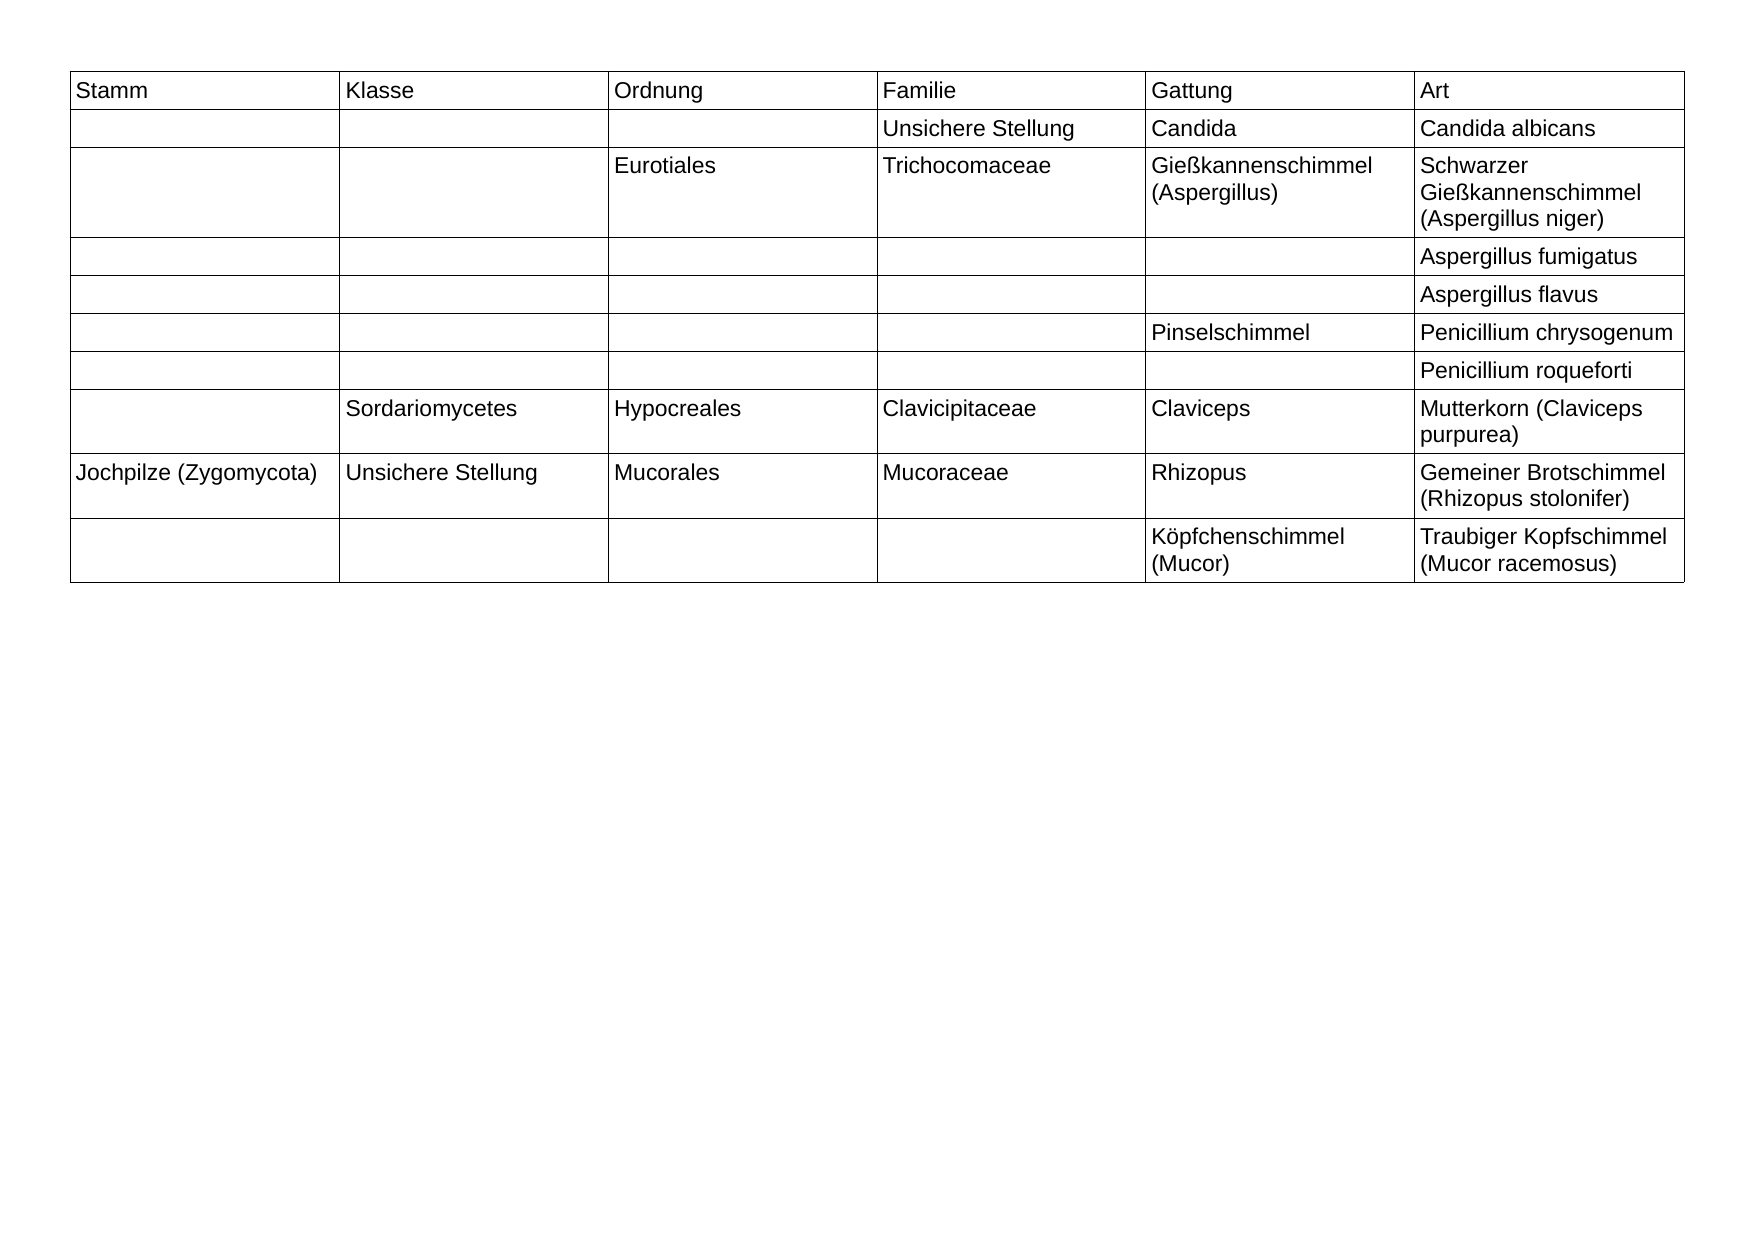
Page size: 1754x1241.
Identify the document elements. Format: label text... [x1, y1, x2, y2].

table_cell [71, 519, 339, 582]
table_cell Sordariomycetes [340, 390, 608, 453]
table_cell [340, 352, 608, 389]
table_cell [878, 314, 1145, 351]
table_cell [340, 519, 608, 582]
table_cell [878, 352, 1145, 389]
table_cell Mucoraceae [878, 454, 1145, 517]
table_cell Gießkannenschimmel (Aspergillus) [1146, 148, 1414, 237]
table_cell [1146, 238, 1414, 275]
table_cell Mucorales [609, 454, 877, 517]
table_cell Mutterkorn (Claviceps purpurea) [1415, 390, 1684, 453]
table_cell [340, 110, 608, 147]
table_cell Köpfchenschimmel (Mucor) [1146, 519, 1414, 582]
table_cell Schwarzer Gießkannenschimmel (Aspergillus niger) [1415, 148, 1684, 237]
table_header Klasse [340, 72, 608, 109]
table_cell Aspergillus flavus [1415, 276, 1684, 313]
table_cell Candida albicans [1415, 110, 1684, 147]
table_cell [340, 238, 608, 275]
table_cell [609, 352, 877, 389]
table_cell [1146, 352, 1414, 389]
table_cell [1146, 276, 1414, 313]
table_header Gattung [1146, 72, 1414, 109]
table_cell Aspergillus fumigatus [1415, 238, 1684, 275]
table_cell [609, 314, 877, 351]
table_cell Eurotiales [609, 148, 877, 237]
table_cell Clavicipitaceae [878, 390, 1145, 453]
table_cell Penicillium chrysogenum [1415, 314, 1684, 351]
table_cell [340, 148, 608, 237]
table_header Stamm [71, 72, 339, 109]
table_cell [71, 352, 339, 389]
table_cell Jochpilze (Zygomycota) [71, 454, 339, 517]
table_cell Unsichere Stellung [878, 110, 1145, 147]
table_cell [71, 148, 339, 237]
table_cell [878, 276, 1145, 313]
table_cell [71, 110, 339, 147]
table_cell Rhizopus [1146, 454, 1414, 517]
table_cell [609, 276, 877, 313]
table_cell [609, 110, 877, 147]
table_cell Unsichere Stellung [340, 454, 608, 517]
table_cell Claviceps [1146, 390, 1414, 453]
table_header Ordnung [609, 72, 877, 109]
table_cell Pinselschimmel [1146, 314, 1414, 351]
table_cell Candida [1146, 110, 1414, 147]
table_cell [71, 314, 339, 351]
table_cell [340, 276, 608, 313]
table_cell Penicillium roqueforti [1415, 352, 1684, 389]
table_cell [878, 519, 1145, 582]
table_cell [340, 314, 608, 351]
table_cell Gemeiner Brotschimmel (Rhizopus stolonifer) [1415, 454, 1684, 517]
table_cell [609, 238, 877, 275]
table_cell Traubiger Kopfschimmel (Mucor racemosus) [1415, 519, 1684, 582]
table_cell [71, 390, 339, 453]
table_cell [71, 238, 339, 275]
table_header Art [1415, 72, 1684, 109]
table_header Familie [878, 72, 1145, 109]
table_cell Trichocomaceae [878, 148, 1145, 237]
table_cell [878, 238, 1145, 275]
table_cell Hypocreales [609, 390, 877, 453]
table_cell [71, 276, 339, 313]
table_cell [609, 519, 877, 582]
